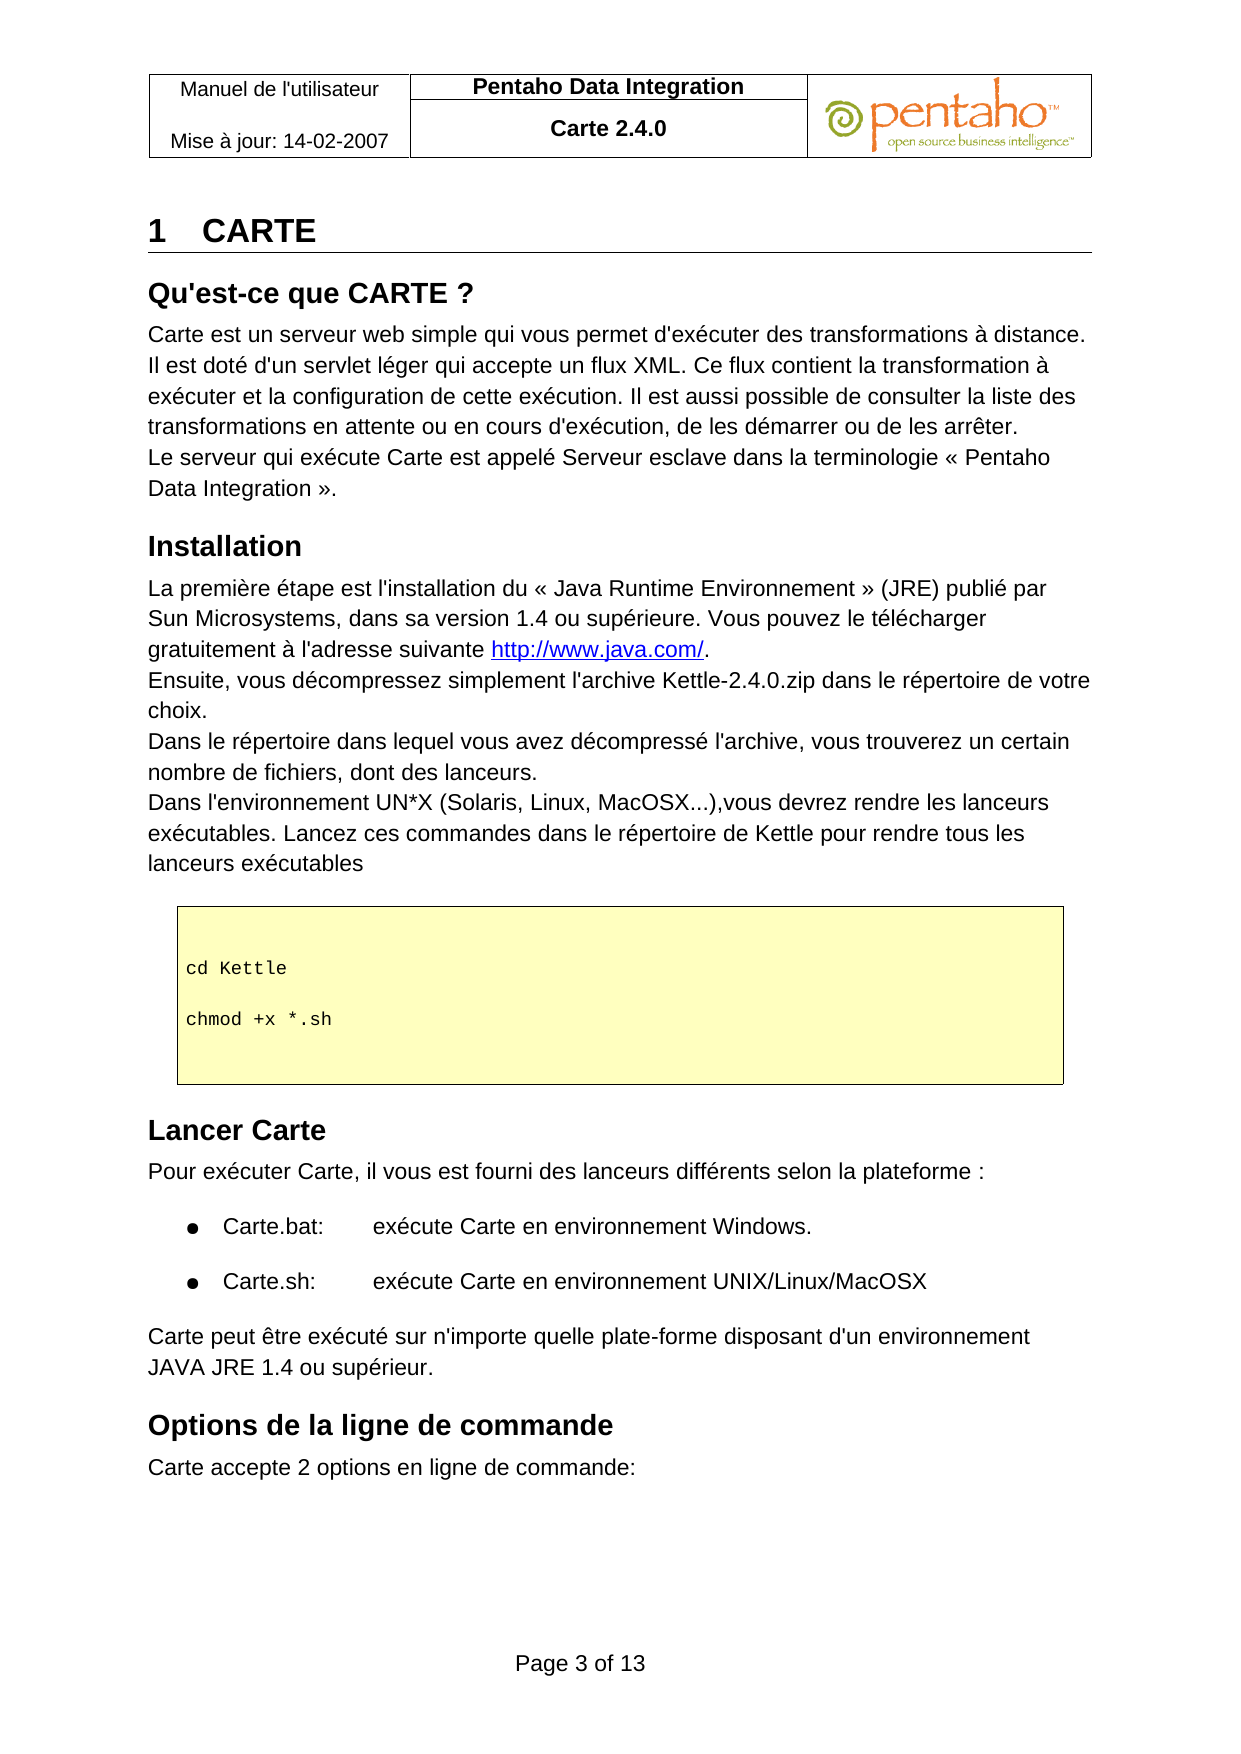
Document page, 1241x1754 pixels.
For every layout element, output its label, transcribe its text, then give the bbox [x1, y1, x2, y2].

text cd Kettle [178, 957, 1063, 980]
text Carte est un serveur web simple qui vous permet d'exécuter des transformations à distance. Il est doté d'un servlet léger qui accepte un flux XML. Ce flux contient la transformation à exécuter et la configuration de cette exécution. Il est aussi possible de consulter la liste des transformations en attente ou en cours d'exécution, de les démarrer ou de les arrêter. Le serveur qui exécute Carte est appelé Serveur esclave dans la terminologie « Pentaho Data Integration ». [148, 322, 1092, 501]
text La première étape est l'installation du « Java Runtime Environnement » (JRE) publié par Sun Microsystems, dans sa version 1.4 ou supérieure. Vous pouvez le télécharger gratuitement à l'adresse suivante http://www.java.com/. Ensuite, vous décompressez simplement l'archive Kettle-2.4.0.zip dans le répertoire de votre choix. Dans le répertoire dans lequel vous avez décompressé l'archive, vous trouverez un certain nombre de fichiers, dont des lanceurs. Dans l'environnement UN*X (Solaris, Linux, MacOSX...),vous devrez rendre les lanceurs exécutables. Lancez ces commandes dans le répertoire de Kettle pour rendre tous les lanceurs exécutables [148, 576, 1092, 877]
text chmod +x *.sh [178, 1008, 1063, 1031]
text Carte peut être exécuté sur n'importe quelle plate-forme disposant d'un environnement JAVA JRE 1.4 ou supérieur. [148, 1324, 1092, 1380]
subtitle Installation [148, 530, 1092, 563]
list Carte.sh: exécute Carte en environnement UNIX/Linux/MacOSX [185, 1269, 1092, 1294]
subtitle Lancer Carte [148, 1113, 1092, 1146]
subtitle Options de la ligne de commande [148, 1409, 1092, 1442]
list Carte.bat: exécute Carte en environnement Windows. [185, 1214, 1092, 1239]
subtitle Carte [148, 213, 1092, 252]
subtitle Qu'est-ce que CARTE ? [148, 277, 1092, 310]
text Pour exécuter Carte, il vous est fourni des lanceurs différents selon la plateforme : [148, 1159, 1092, 1184]
text Carte accepte 2 options en ligne de commande: [148, 1454, 1092, 1480]
